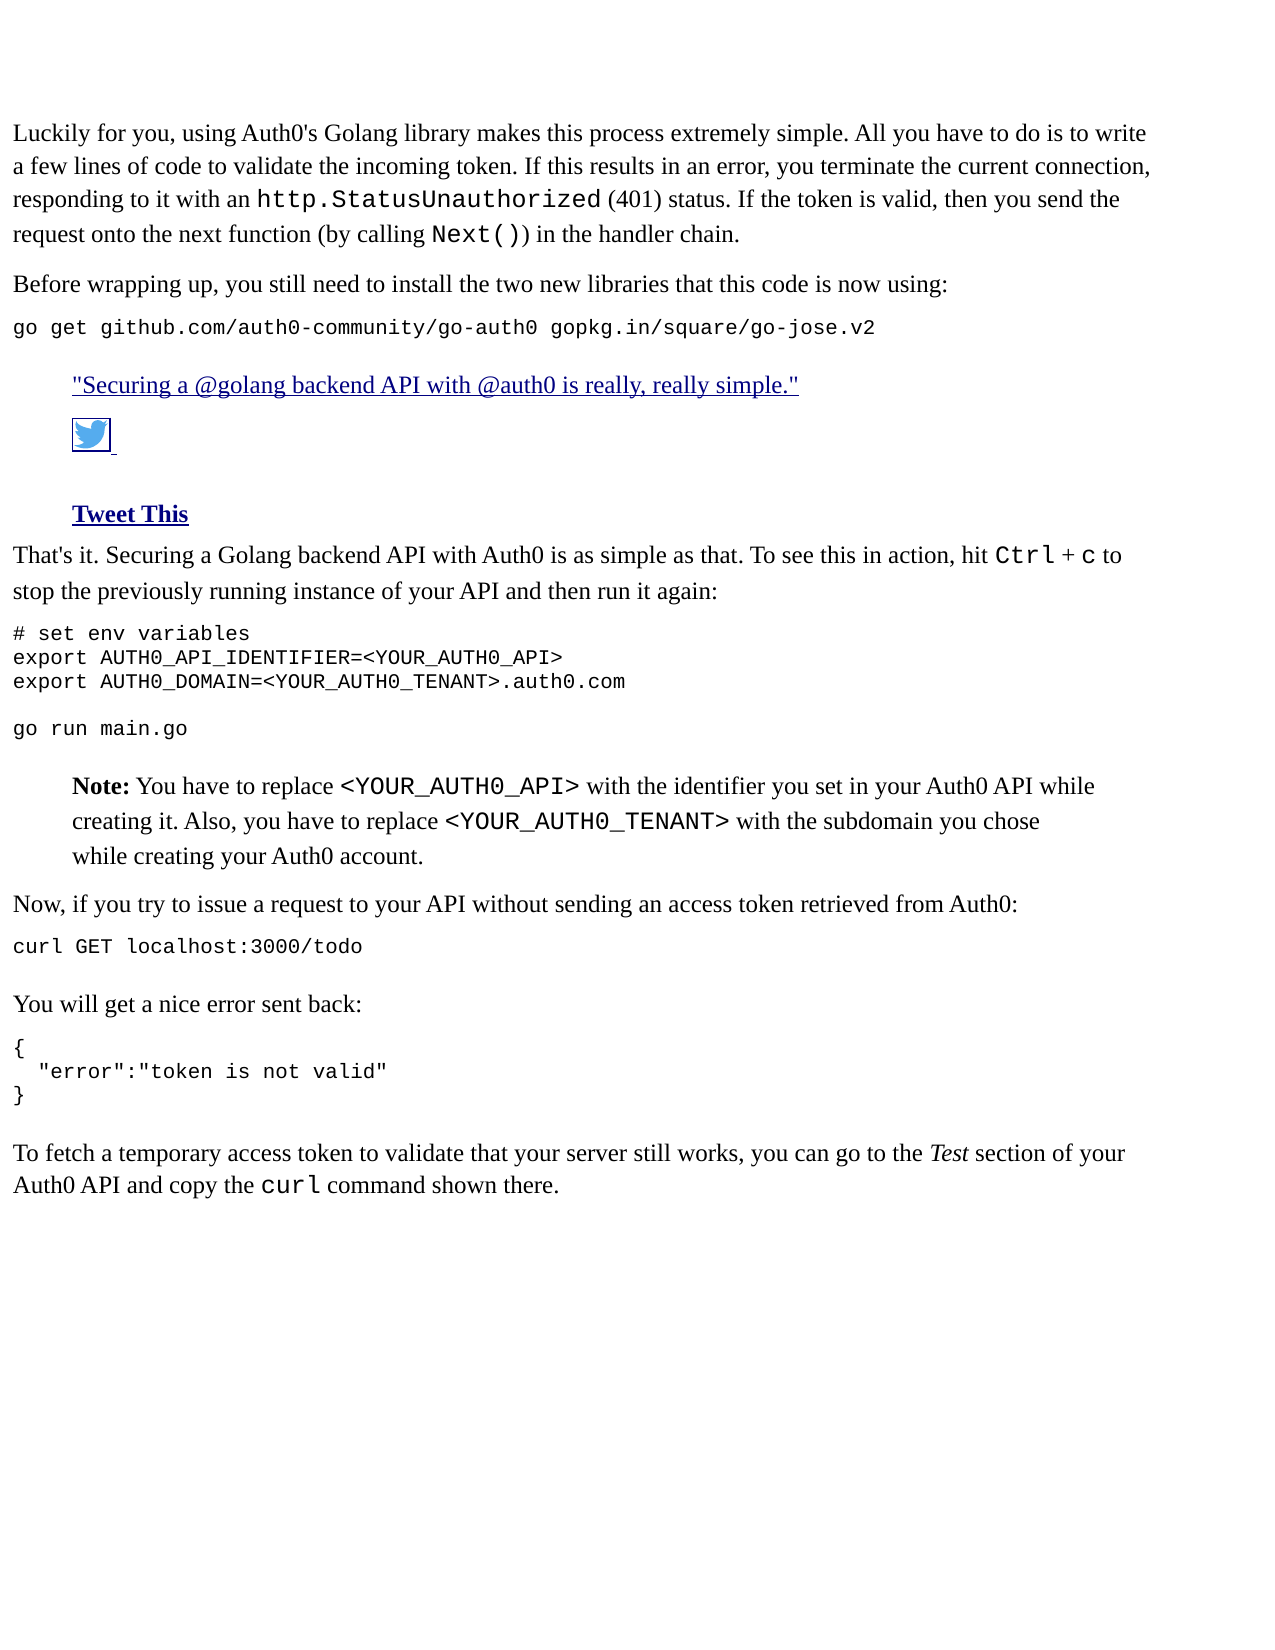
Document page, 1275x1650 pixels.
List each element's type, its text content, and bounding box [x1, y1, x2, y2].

text export AUTH0_API_IDENTIFIER=<YOUR_AUTH0_API> [13, 647, 1157, 671]
text To fetch a temporary access token to validate that your server still works, you can go to the Test section of your Auth0 API and copy the curl command shown there. [13, 1138, 1157, 1201]
text export AUTH0_DOMAIN=<YOUR_AUTH0_TENANT>.auth0.com [13, 671, 1157, 694]
text "error":"token is not valid" [13, 1061, 1157, 1084]
text go get github.com/auth0-community/go-auth0 gopkg.in/square/go-jose.v2 [13, 317, 1157, 341]
text go run main.go [13, 718, 1157, 742]
text "Securing a @golang backend API with @auth0 is really, really simple." [72, 370, 1098, 399]
text } [13, 1084, 1157, 1108]
text You will get a nice error sent back: [13, 989, 1157, 1018]
text Now, if you try to issue a request to your API without sending an access token retrieved from Auth0: [13, 889, 1157, 918]
text That's it. Securing a Golang backend API with Auth0 is as simple as that. To see this in action, hit Ctrl + c to stop the previously running instance of your API and then run it again: [13, 541, 1157, 604]
subtitle Tweet This [72, 499, 1098, 528]
text Before wrapping up, you still need to install the two new libraries that this code is now using: [13, 269, 1157, 298]
text Note: You have to replace <YOUR_AUTH0_API> with the identifier you set in your Auth0 API while creating it. Also, you have to replace <YOUR_AUTH0_TENANT> with the subdomain you chose while creating your Auth0 account. [72, 771, 1098, 870]
text { [13, 1037, 1157, 1061]
text curl GET localhost:3000/todo [13, 936, 1157, 960]
text # set env variables [13, 623, 1157, 647]
text Luckily for you, using Auth0's Golang library makes this process extremely simple. All you have to do is to write a few lines of code to validate the incoming token. If this results in an error, you terminate the current connection, responding to it with an http.StatusUnauthorized (401) status. If the token is valid, then you send the request onto the next function (by calling Next()) in the handler chain. [13, 118, 1157, 250]
